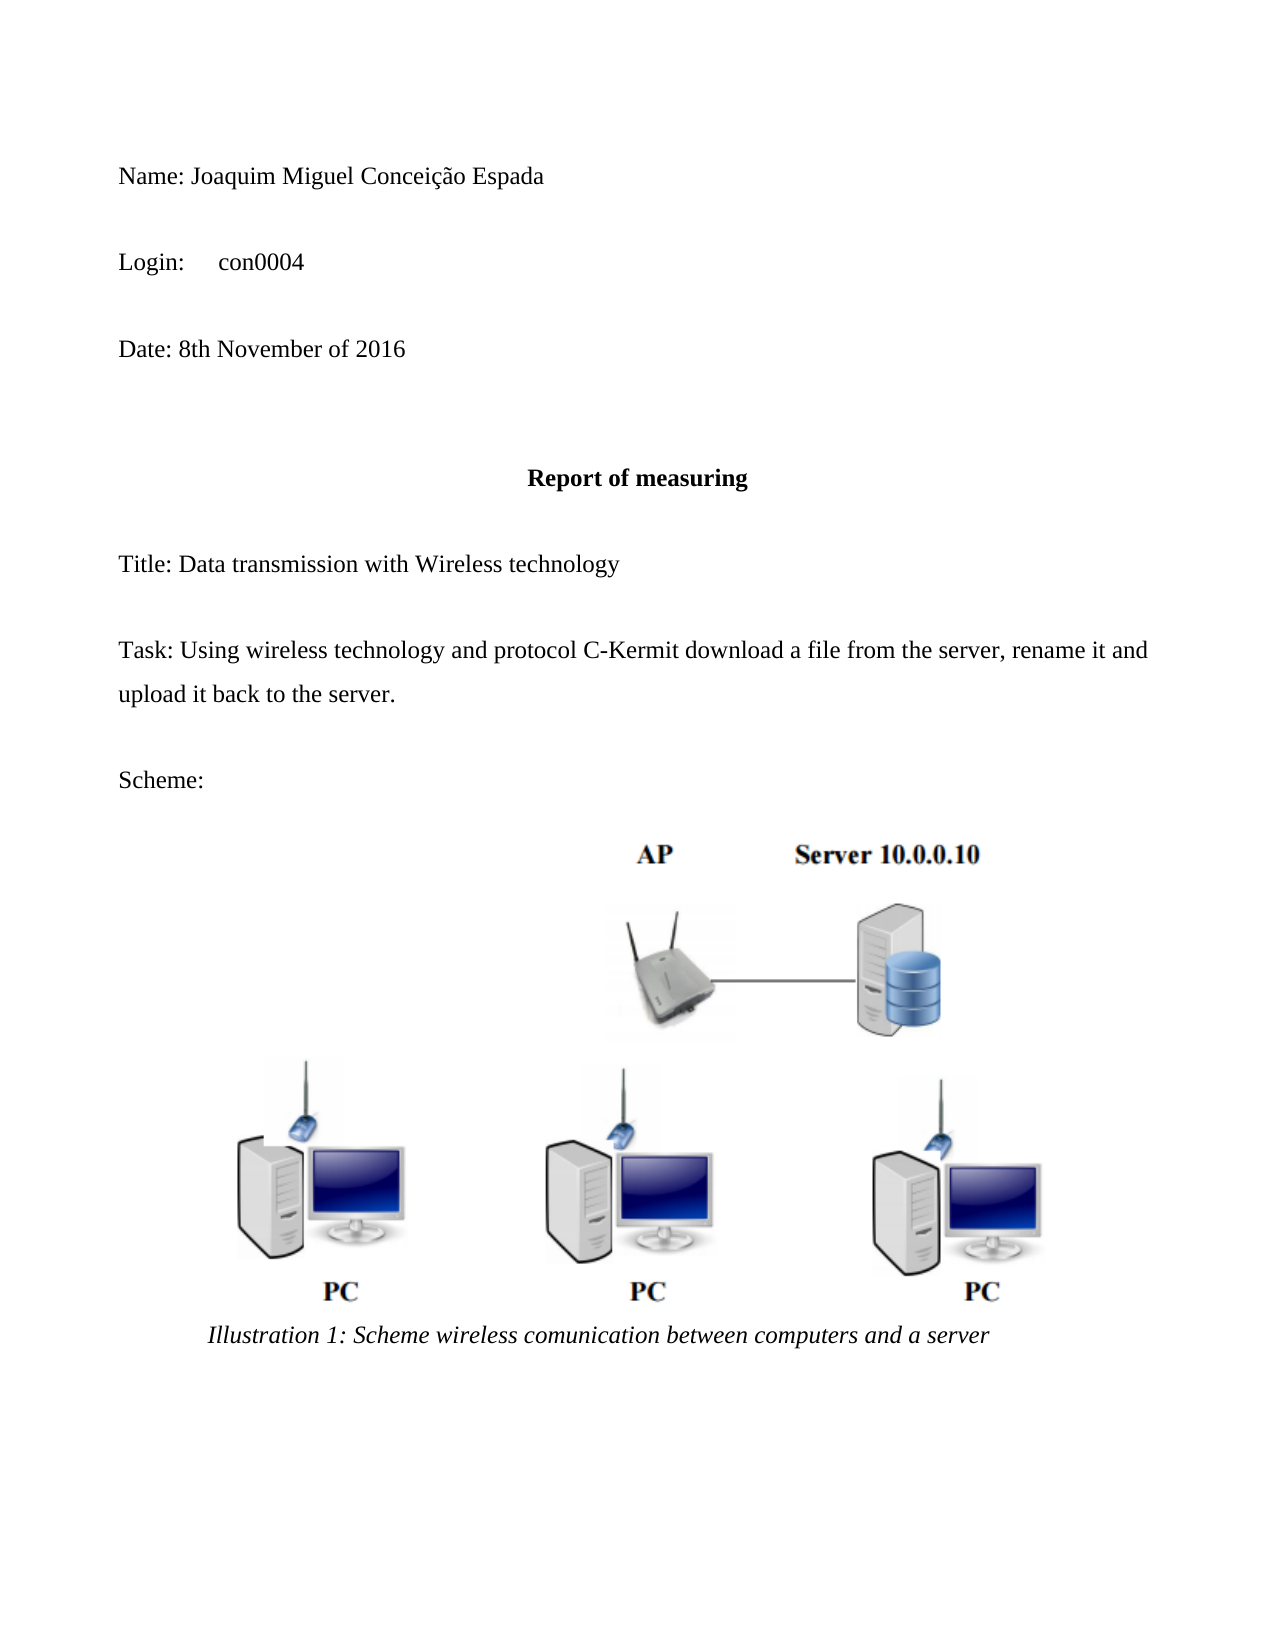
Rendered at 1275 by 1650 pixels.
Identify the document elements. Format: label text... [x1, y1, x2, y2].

text Title: Data transmission with Wireless technology [118, 549, 1157, 578]
text Login: con0004 [118, 247, 1157, 276]
text Date: 8th November of 2016 [118, 334, 1157, 362]
text Name: Joaquim Miguel Conceição Espada [118, 161, 1157, 190]
picture [116, 839, 1081, 1321]
text Report of measuring [118, 463, 1157, 492]
text Task: Using wireless technology and protocol C-Kermit download a file from the server, rename it and upload it back to the server. [118, 636, 1157, 707]
text Scheme: [118, 765, 1157, 794]
text Illustration 1: Scheme wireless comunication between computers and a server [109, 839, 1087, 1349]
